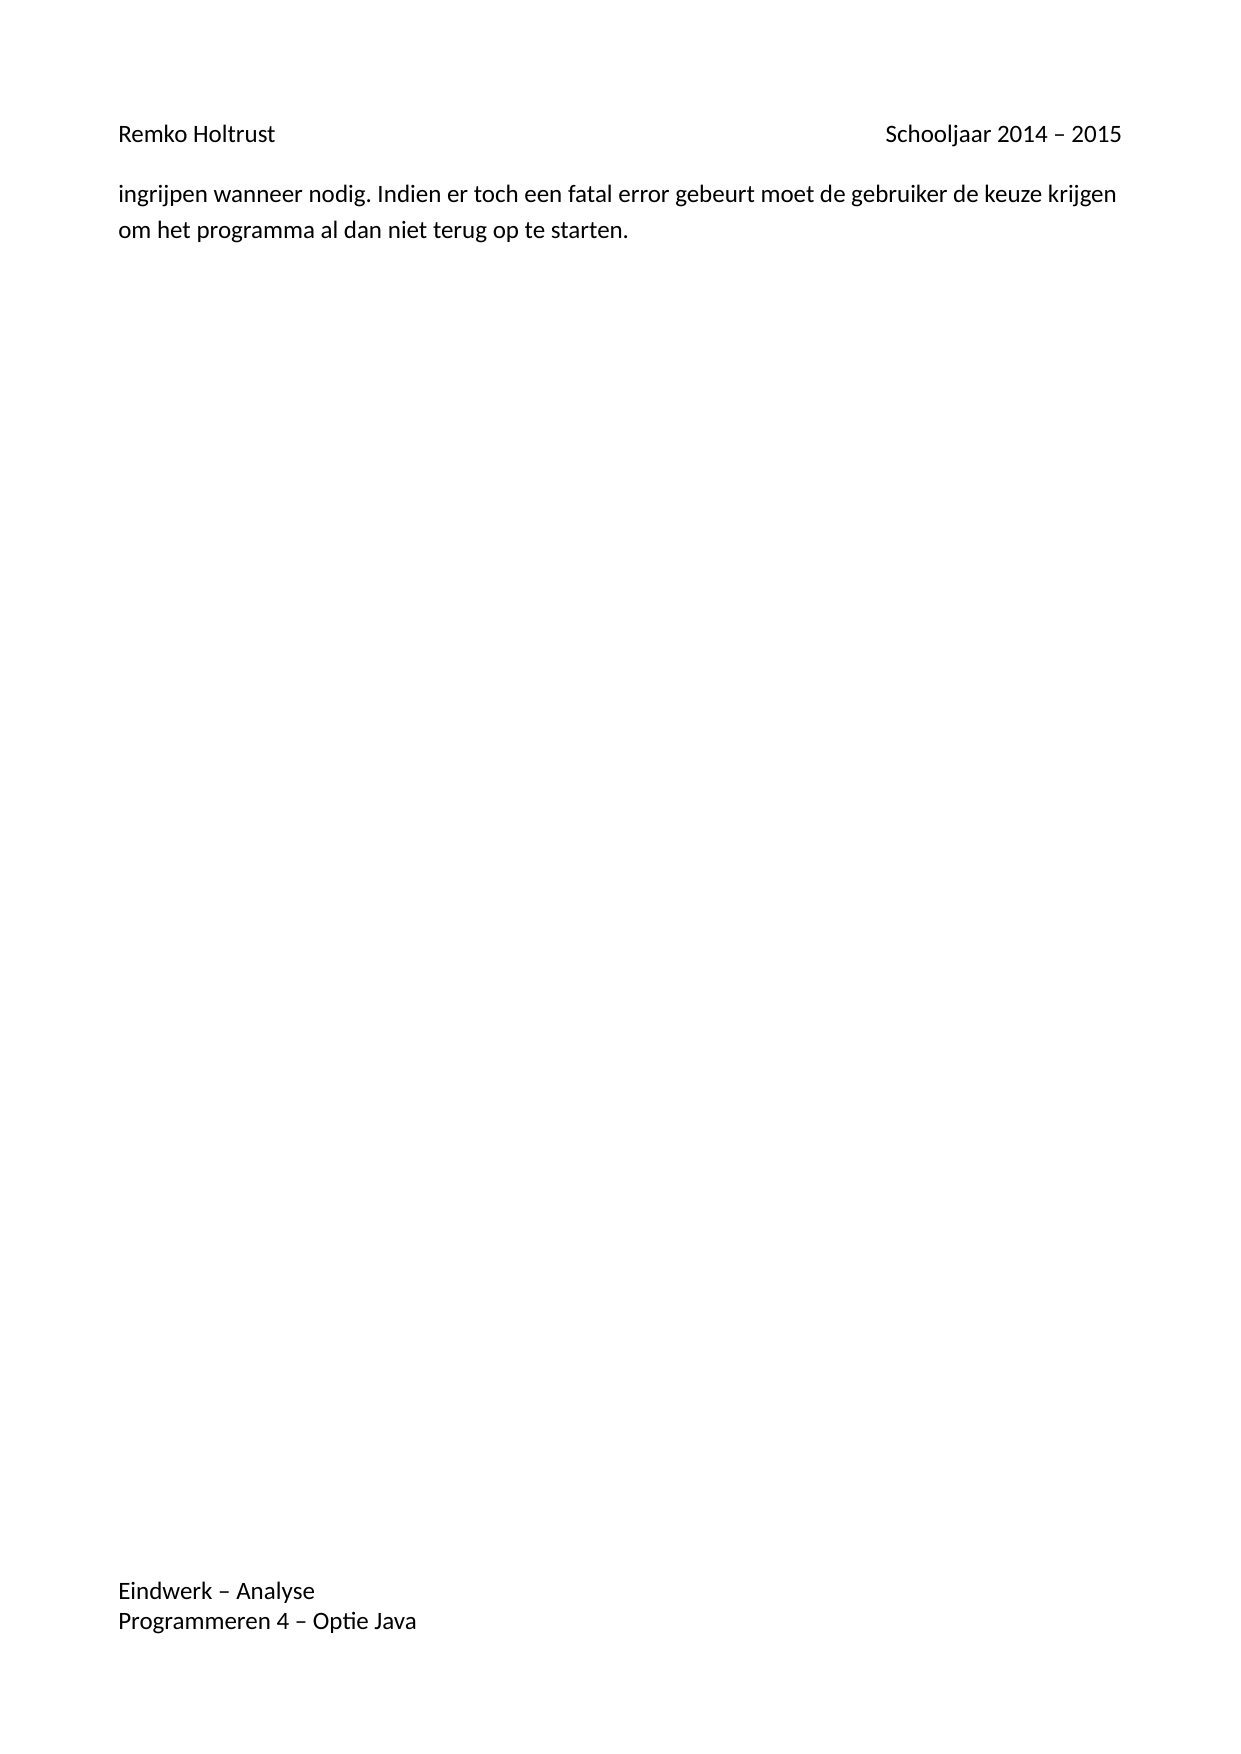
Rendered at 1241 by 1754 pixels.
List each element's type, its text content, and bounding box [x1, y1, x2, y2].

text ingrijpen wanneer nodig. Indien er toch een fatal error gebeurt moet de gebruiker de keuze krijgen om het programma al dan niet terug op te starten. [118, 178, 1122, 245]
